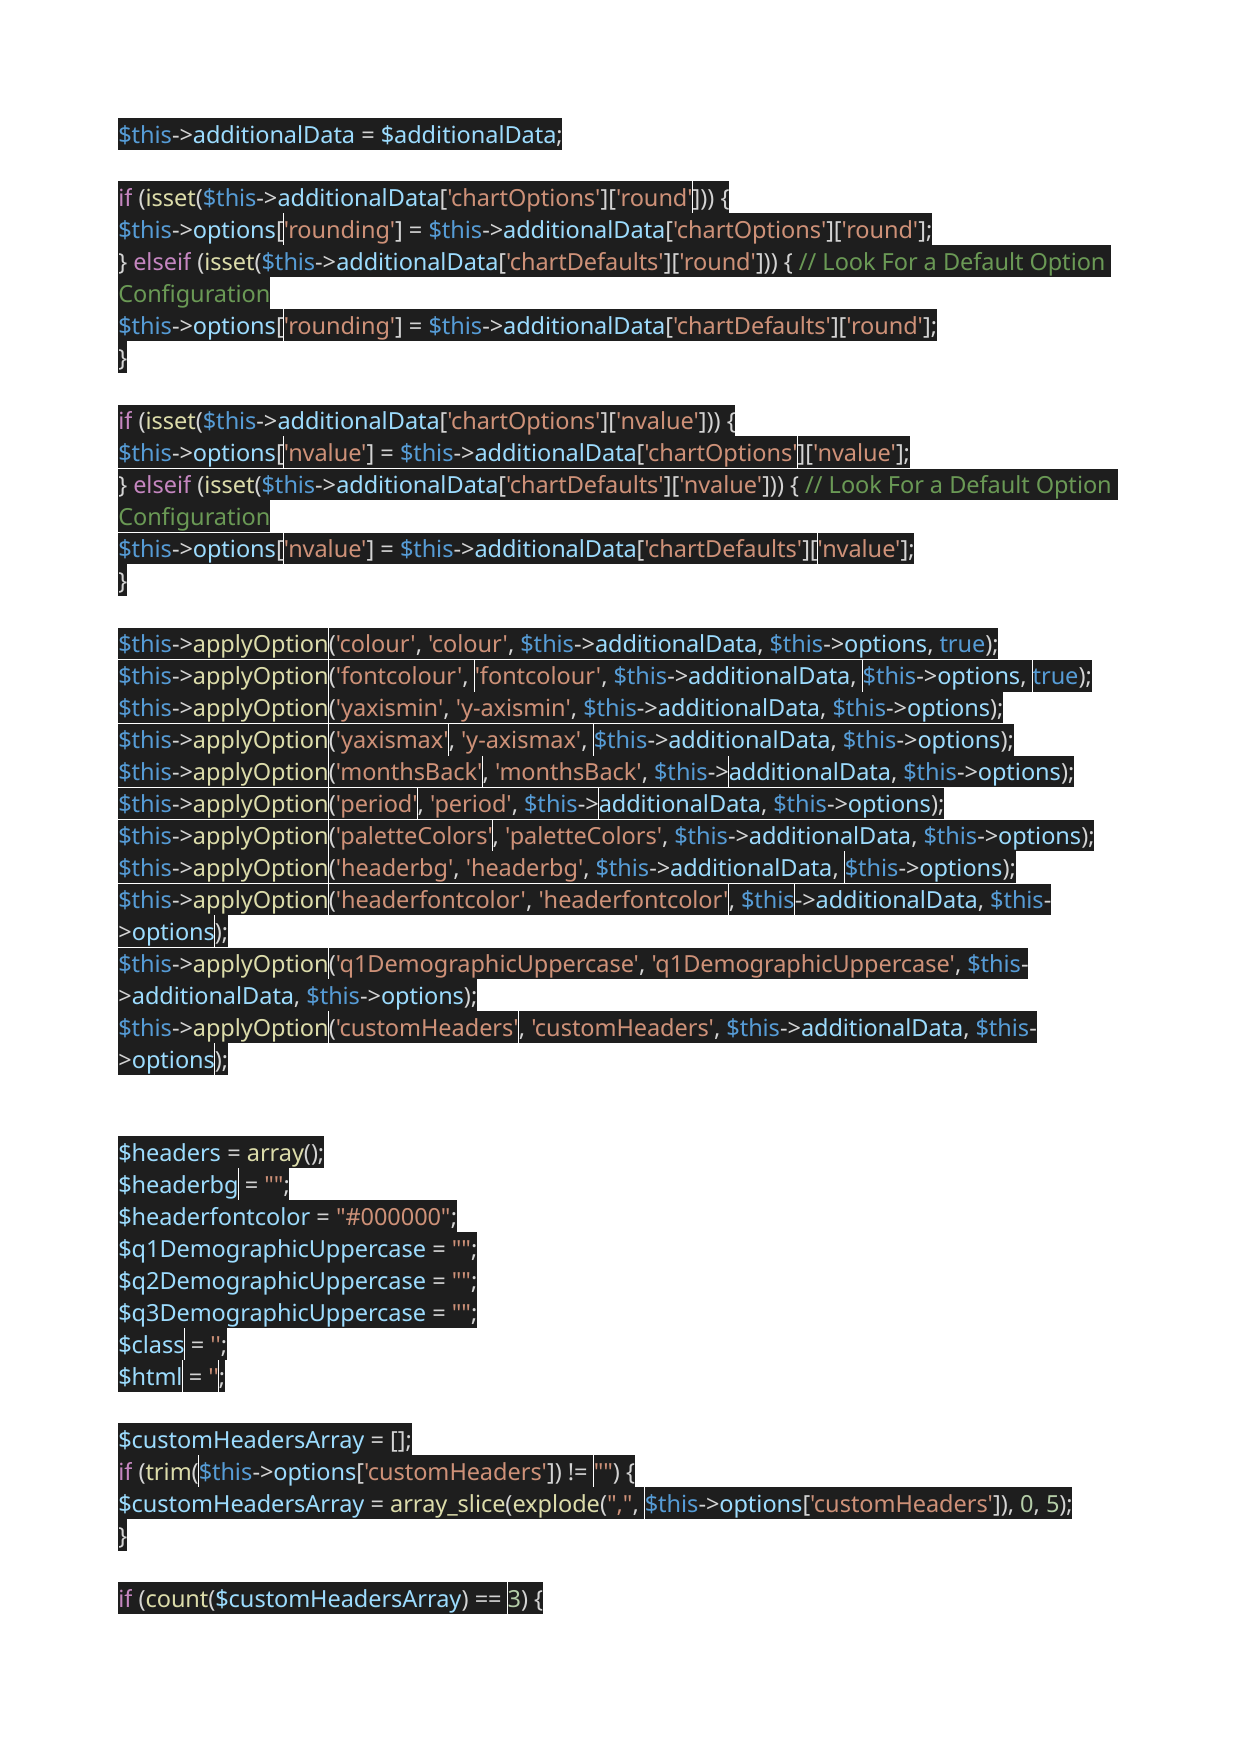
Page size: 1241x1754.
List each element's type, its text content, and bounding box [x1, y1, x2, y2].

text } [118, 1519, 1122, 1551]
text $this->options['nvalue'] = $this->additionalData['chartDefaults']['nvalue']; [118, 532, 1122, 564]
text $this->applyOption('fontcolour', 'fontcolour', $this->additionalData, $this->options, true); [118, 659, 1122, 692]
text $headers = array(); [118, 1136, 1122, 1168]
text $this->options['rounding'] = $this->additionalData['chartDefaults']['round']; [118, 309, 1122, 341]
text $this->options['rounding'] = $this->additionalData['chartOptions']['round']; [118, 213, 1122, 245]
text $this->applyOption('q1DemographicUppercase', 'q1DemographicUppercase', $this->additionalData, $this->options); [118, 947, 1122, 1011]
text $this->applyOption('customHeaders', 'customHeaders', $this->additionalData, $this->options); [118, 1011, 1122, 1075]
text } [118, 564, 1122, 596]
text if (trim($this->options['customHeaders']) != "") { [118, 1455, 1122, 1487]
text $headerbg = ""; [118, 1168, 1122, 1200]
text $this->applyOption('paletteColors', 'paletteColors', $this->additionalData, $this->options); [118, 819, 1122, 851]
text $this->applyOption('yaxismin', 'y-axismin', $this->additionalData, $this->options); [118, 692, 1122, 723]
text $this->applyOption('monthsBack', 'monthsBack', $this->additionalData, $this->options); [118, 756, 1122, 787]
text $this->applyOption('headerfontcolor', 'headerfontcolor', $this->additionalData, $this->options); [118, 883, 1122, 947]
text $this->applyOption('colour', 'colour', $this->additionalData, $this->options, true); [118, 628, 1122, 659]
text $q3DemographicUppercase = ""; [118, 1296, 1122, 1328]
text if (isset($this->additionalData['chartOptions']['round'])) { [118, 181, 1122, 213]
text $q2DemographicUppercase = ""; [118, 1264, 1122, 1296]
text $q1DemographicUppercase = ""; [118, 1232, 1122, 1264]
text $class = ''; [118, 1328, 1122, 1360]
text } elseif (isset($this->additionalData['chartDefaults']['round'])) { // Look For a Default Option Configuration [118, 245, 1122, 309]
text if (isset($this->additionalData['chartOptions']['nvalue'])) { [118, 404, 1122, 436]
text $this->additionalData = $additionalData; [118, 118, 1122, 150]
text $this->applyOption('yaxismax', 'y-axismax', $this->additionalData, $this->options); [118, 723, 1122, 756]
text } [118, 341, 1122, 373]
text $this->options['nvalue'] = $this->additionalData['chartOptions']['nvalue']; [118, 436, 1122, 468]
text $this->applyOption('period', 'period', $this->additionalData, $this->options); [118, 787, 1122, 819]
text $html = ''; [118, 1360, 1122, 1392]
text $headerfontcolor = "#000000"; [118, 1200, 1122, 1232]
text } elseif (isset($this->additionalData['chartDefaults']['nvalue'])) { // Look For a Default Option Configuration [118, 468, 1122, 532]
text $customHeadersArray = array_slice(explode(",", $this->options['customHeaders']), 0, 5); [118, 1487, 1122, 1519]
text if (count($customHeadersArray) == 3) { [118, 1582, 1122, 1614]
text $this->applyOption('headerbg', 'headerbg', $this->additionalData, $this->options); [118, 851, 1122, 883]
text $customHeadersArray = []; [118, 1423, 1122, 1455]
